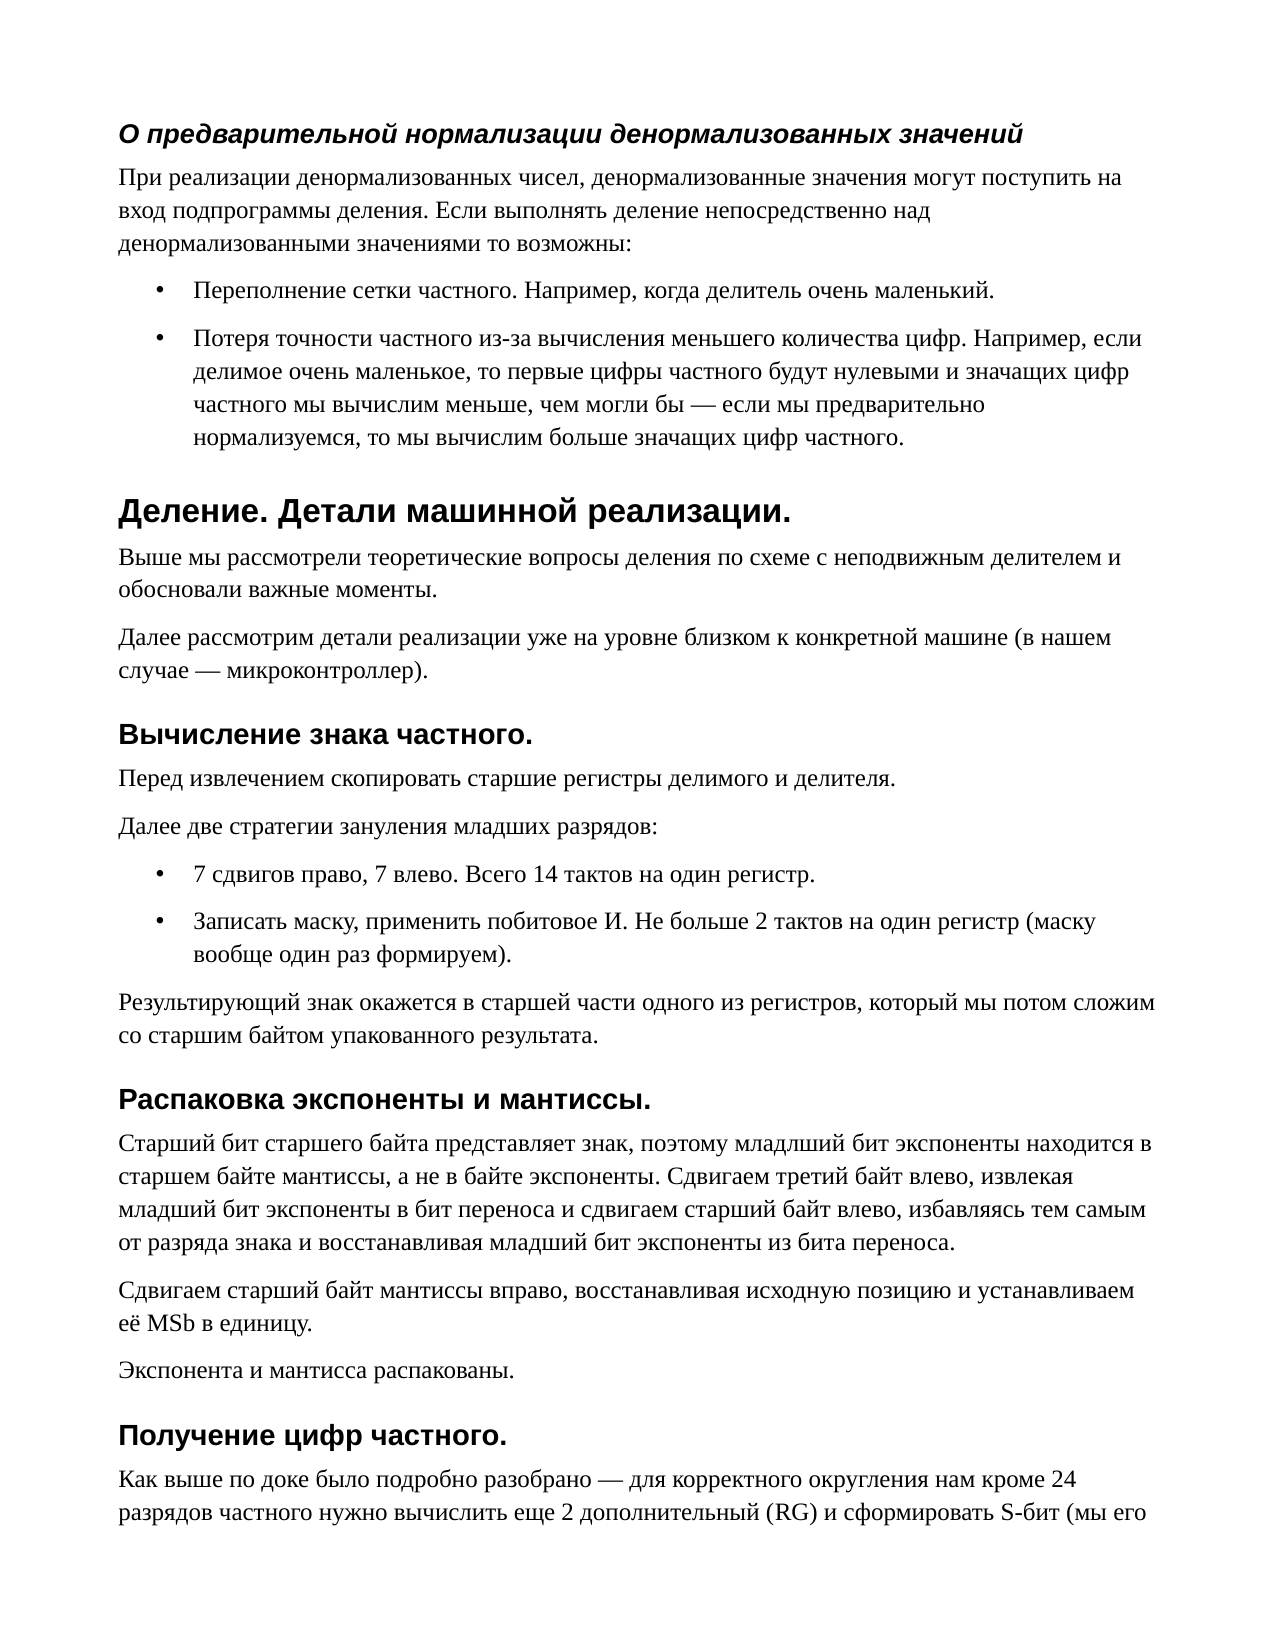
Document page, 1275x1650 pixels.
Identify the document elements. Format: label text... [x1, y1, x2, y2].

text Старший бит старшего байта представляет знак, поэтому младлший бит экспоненты находится в старшем байте мантиссы, а не в байте экспоненты. Сдвигаем третий байт влево, извлекая младший бит экспоненты в бит переноса и сдвигаем старший байт влево, избавляясь тем самым от разряда знака и восстанавливая младший бит экспоненты из бита переноса. [118, 1128, 1157, 1256]
text При реализации денормализованных чисел, денормализованные значения могут поступить на вход подпрограммы деления. Если выполнять деление непосредственно над денормализованными значениями то возможны: [118, 162, 1157, 257]
list 7 сдвигов право, 7 влево. Всего 14 тактов на один регистр. [156, 859, 1157, 887]
text Далее две стратегии зануления младших разрядов: [118, 811, 1157, 840]
text Экспонента и мантисса распакованы. [118, 1355, 1157, 1384]
text Результирующий знак окажется в старшей части одного из регистров, который мы потом сложим со старшим байтом упакованного результата. [118, 987, 1157, 1049]
list Потеря точности частного из-за вычисления меньшего количества цифр. Например, если делимое очень маленькое, то первые цифры частного будут нулевыми и значащих цифр частного мы вычислим меньше, чем могли бы — если мы предварительно нормализуемся, то мы вычислим больше значащих цифр частного. [156, 323, 1157, 451]
list Переполнение сетки частного. Например, когда делитель очень маленький. [156, 276, 1157, 304]
subtitle О предварительной нормализации денормализованных значений [118, 118, 1157, 149]
list Записать маску, применить побитовое И. Не больше 2 тактов на один регистр (маску вообще один раз формируем). [156, 906, 1157, 968]
subtitle Получение цифр частного. [118, 1418, 1157, 1451]
text Перед извлечением скопировать старшие регистры делимого и делителя. [118, 763, 1157, 792]
text Сдвигаем старший байт мантиссы вправо, восстанавливая исходную позицию и устанавливаем её MSb в единицу. [118, 1275, 1157, 1337]
subtitle Деление. Детали машинной реализации. [118, 491, 1157, 529]
text Как выше по доке было подробно разобрано — для корректного округления нам кроме 24 разрядов частного нужно вычислить еще 2 дополнительный (RG) и сформировать S-бит (мы его [118, 1464, 1157, 1525]
subtitle Распаковка экспоненты и мантиссы. [118, 1082, 1157, 1116]
text Выше мы рассмотрели теоретические вопросы деления по схеме с неподвижным делителем и обосновали важные моменты. [118, 542, 1157, 603]
subtitle Вычисление знака частного. [118, 717, 1157, 751]
text Далее рассмотрим детали реализации уже на уровне близком к конкретной машине (в нашем случае — микроконтроллер). [118, 622, 1157, 684]
